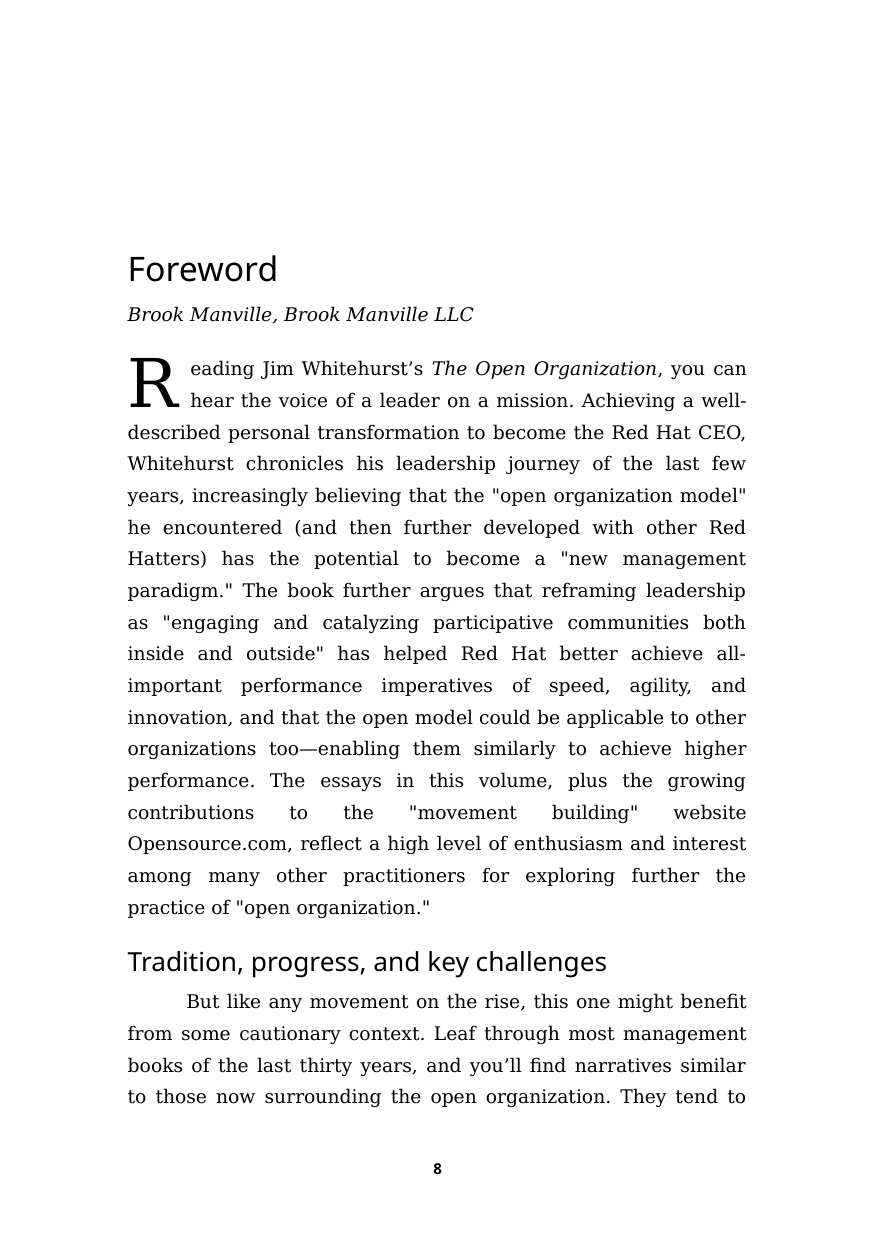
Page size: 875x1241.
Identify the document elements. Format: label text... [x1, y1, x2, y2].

text Brook Manville, Brook Manville LLC [127, 304, 747, 326]
subtitle Foreword [127, 246, 747, 292]
subtitle Tradition, progress, and key challenges [127, 943, 747, 979]
text But like any movement on the rise, this one might benefit from some cautionary context. Leaf through most management books of the last thirty years, and you’ll find narratives similar to those now surrounding the open organization. They tend to [127, 991, 747, 1108]
text Reading Jim Whitehurst’s The Open Organization, you can hear the voice of a leader on a mission. Achieving a well-described personal transformation to become the Red Hat CEO, Whitehurst chronicles his leadership journey of the last few years, increasingly believing that the "open organization model" he encountered (and then further developed with other Red Hatters) has the potential to become a "new management paradigm." The book further argues that reframing leadership as "engaging and catalyzing participative communities both inside and outside" has helped Red Hat better achieve all-important performance imperatives of speed, agility, and innovation, and that the open model could be applicable to other organizations too—enabling them similarly to achieve higher performance. The essays in this volume, plus the growing contributions to the "movement building" website Opensource.com, reflect a high level of enthusiasm and interest among many other practitioners for exploring further the practice of "open organization." [127, 358, 747, 919]
